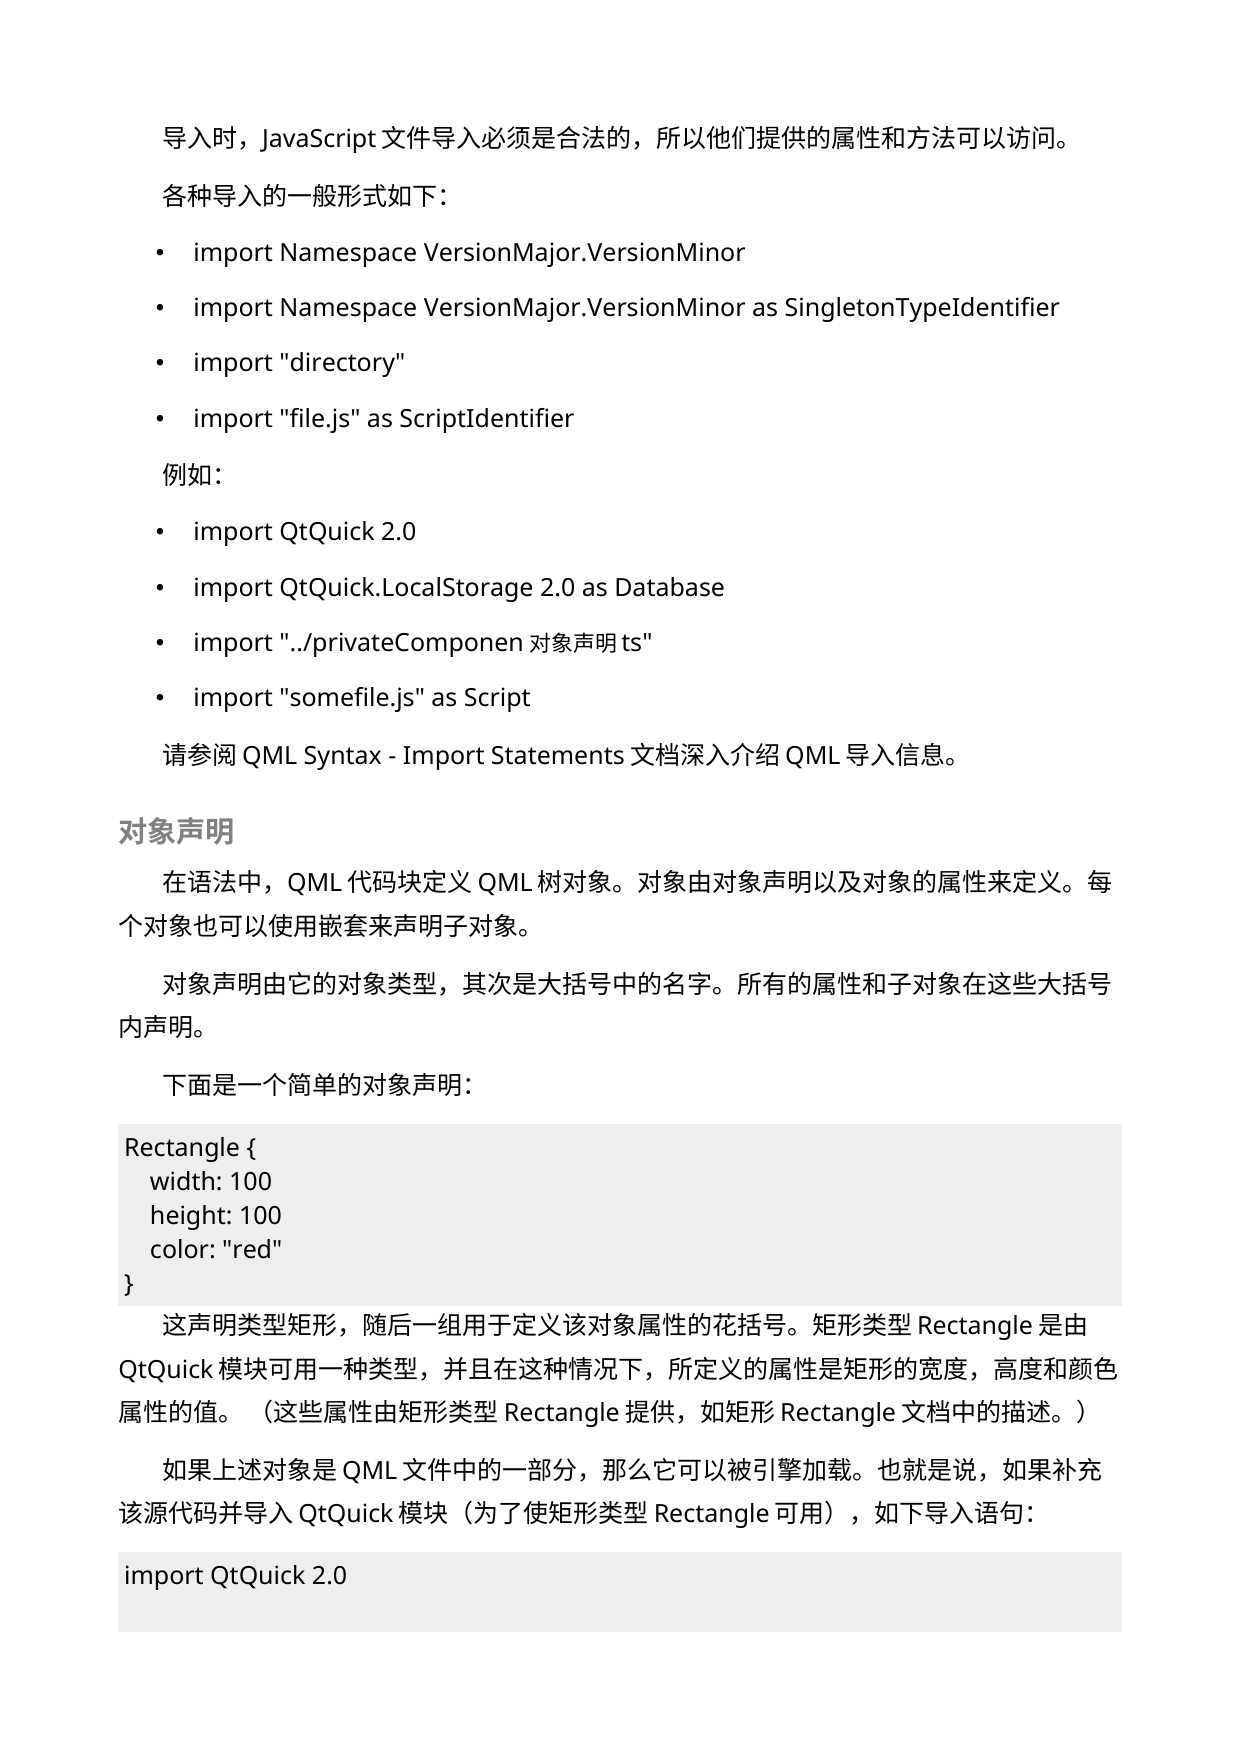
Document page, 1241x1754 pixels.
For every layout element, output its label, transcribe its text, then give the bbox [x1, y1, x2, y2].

list import QtQuick 2.0 [156, 514, 1122, 548]
subtitle 对象声明 [118, 808, 1122, 850]
text 例如： [118, 456, 1122, 492]
text 下面是一个简单的对象声明： [118, 1066, 1122, 1102]
text 对象声明由它的对象类型，其次是大括号中的名字。所有的属性和子对象在这些大括号内声明。 [118, 964, 1122, 1044]
list import "directory" [156, 345, 1122, 379]
text 导入时，JavaScript文件导入必须是合法的，所以他们提供的属性和方法可以访问。 [118, 118, 1122, 154]
list import Namespace VersionMajor.VersionMinor [156, 234, 1122, 268]
list import "../privateComponen对象声明ts" [156, 625, 1122, 659]
text 这声明类型矩形，随后一组用于定义该对象属性的花括号。矩形类型Rectangle是由QtQuick模块可用一种类型，并且在这种情况下，所定义的属性是矩形的宽度，高度和颜色属性的值。 （这些属性由矩形类型Rectangle提供，如矩形Rectangle文档中的描述。） [118, 1306, 1122, 1429]
list import "file.js" as ScriptIdentifier [156, 400, 1122, 434]
list import "somefile.js" as Script [156, 680, 1122, 714]
list import QtQuick.LocalStorage 2.0 as Database [156, 569, 1122, 603]
text 在语法中，QML代码块定义QML树对象。对象由对象声明以及对象的属性来定义。每个对象也可以使用嵌套来声明子对象。 [118, 863, 1122, 943]
table_header import QtQuick 2.0 [118, 1552, 1122, 1632]
text 如果上述对象是QML文件中的一部分，那么它可以被引擎加载。也就是说，如果补充该源代码并导入QtQuick模块（为了使矩形类型Rectangle可用），如下导入语句： [118, 1451, 1122, 1530]
text 各种导入的一般形式如下： [118, 176, 1122, 212]
list import Namespace VersionMajor.VersionMinor as SingletonTypeIdentifier [156, 289, 1122, 324]
text 请参阅QML Syntax - Import Statements文档深入介绍QML导入信息。 [118, 736, 1122, 772]
table_header Rectangle { width: 100 height: 100 color: "red" } [118, 1124, 1122, 1306]
